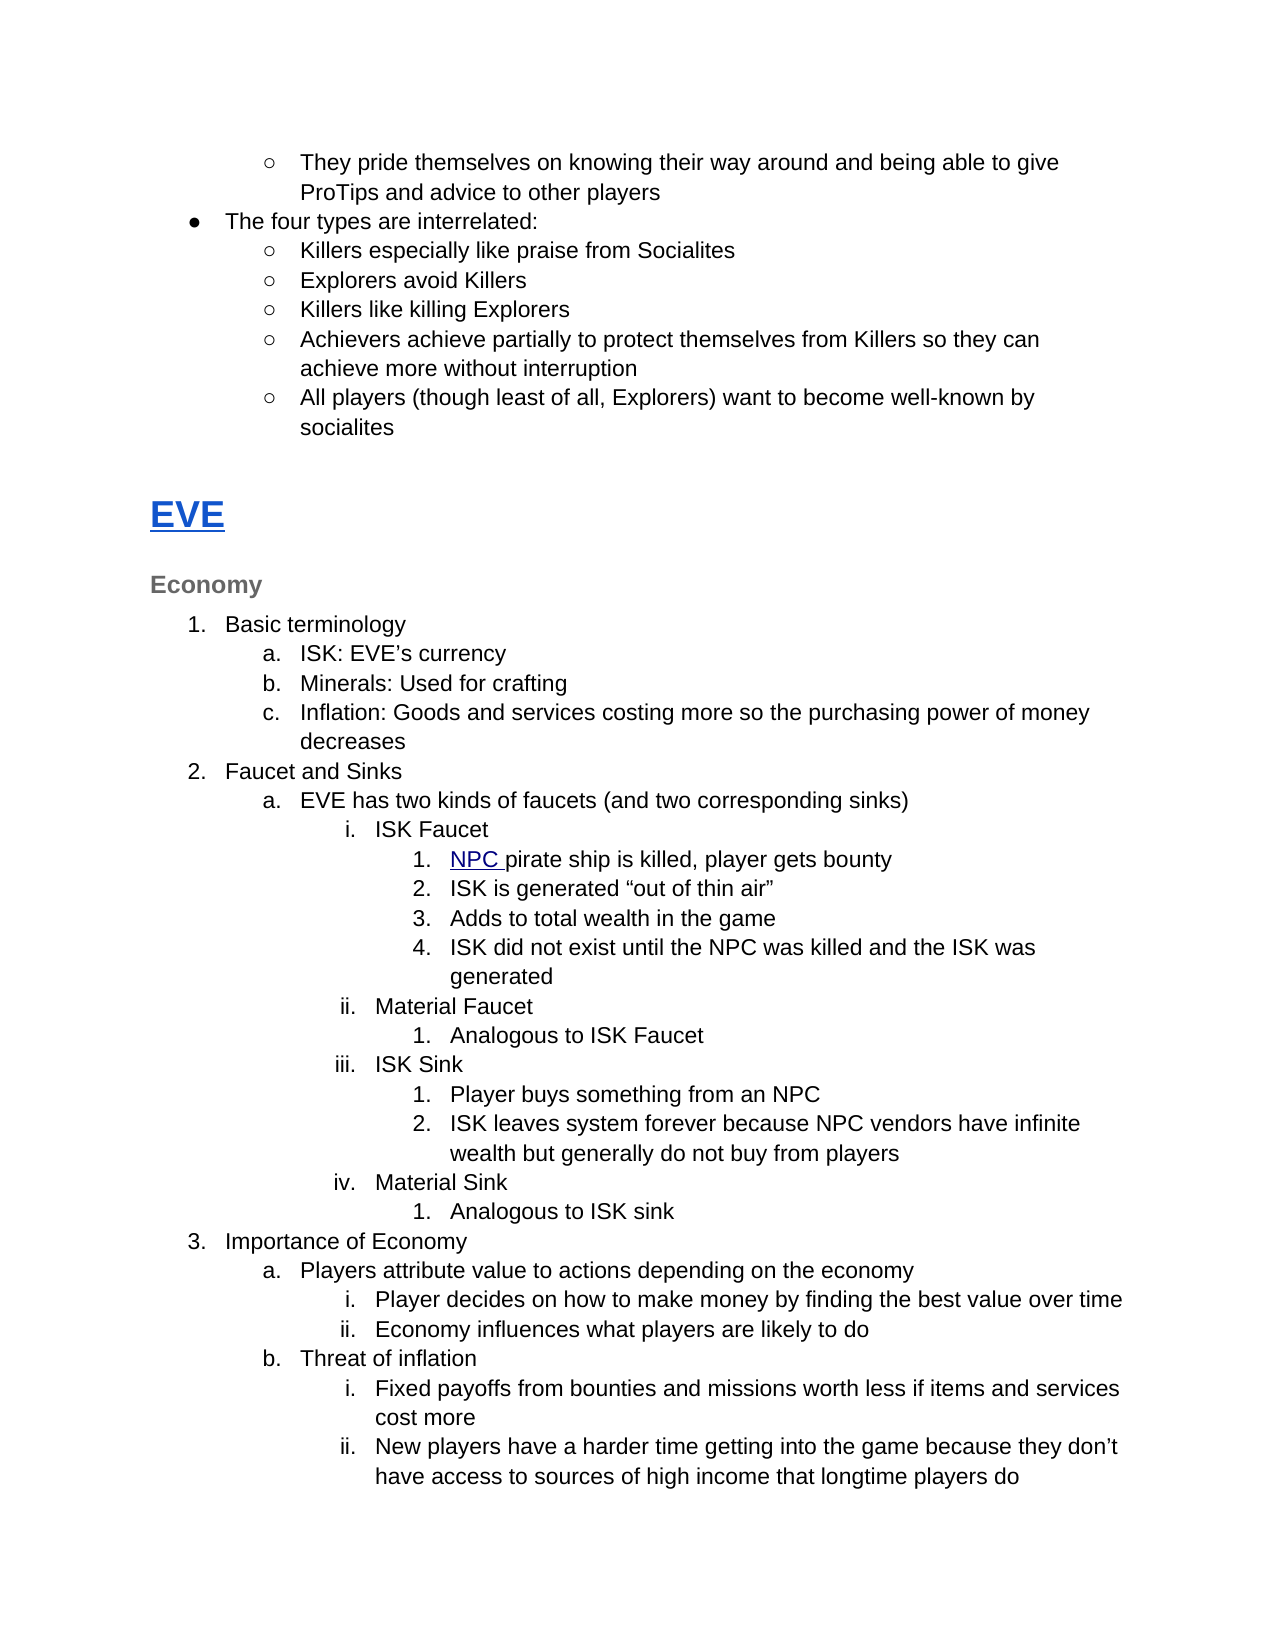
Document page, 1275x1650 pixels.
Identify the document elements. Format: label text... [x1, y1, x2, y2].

list Analogous to ISK sink [412, 1199, 1125, 1224]
list Explorers avoid Killers [262, 267, 1125, 293]
list Adds to total wealth in the game [412, 905, 1125, 931]
list EVE has two kinds of faucets (and two corresponding sinks) [262, 788, 1125, 813]
list Player buys something from an NPC [412, 1081, 1125, 1107]
list New players have a harder time getting into the game because they don’t have access to sources of high income that longtime players do [150, 1434, 1125, 1489]
list ISK did not exist until the NPC was killed and the ISK was generated [412, 934, 1125, 989]
list Player decides on how to make money by finding the best value over time [150, 1287, 1125, 1313]
list Minerals: Used for crafting [262, 670, 1125, 696]
subtitle EVE [150, 494, 1125, 536]
list All players (though least of all, Explorers) want to become well-known by socialites [262, 385, 1125, 440]
list Inflation: Goods and services costing more so the purchasing power of money decreases [262, 699, 1125, 754]
list The four types are interrelated: [187, 209, 1125, 234]
list Threat of inflation [262, 1346, 1125, 1371]
list ISK Sink [150, 1052, 1125, 1078]
list Material Faucet [150, 993, 1125, 1019]
list Economy influences what players are likely to do [150, 1316, 1125, 1342]
list Faucet and Sinks [187, 758, 1125, 784]
list Analogous to ISK Faucet [412, 1023, 1125, 1048]
list Basic terminology [187, 611, 1125, 637]
list They pride themselves on knowing their way around and being able to give ProTips and advice to other players [262, 150, 1125, 205]
list ISK leaves system forever because NPC vendors have infinite wealth but generally do not buy from players [412, 1111, 1125, 1166]
list Material Sink [150, 1169, 1125, 1195]
list NPC pirate ship is killed, player gets bounty [412, 846, 1125, 872]
list Killers especially like praise from Socialites [262, 238, 1125, 264]
list Achievers achieve partially to protect themselves from Killers so they can achieve more without interruption [262, 326, 1125, 381]
list Players attribute value to actions depending on the economy [262, 1258, 1125, 1283]
list ISK is generated “out of thin air” [412, 876, 1125, 901]
list Importance of Economy [187, 1228, 1125, 1254]
list Fixed payoffs from bounties and missions worth less if items and services cost more [150, 1375, 1125, 1430]
list Killers like killing Explorers [262, 297, 1125, 322]
list ISK Faucet [150, 817, 1125, 843]
list ISK: EVE’s currency [262, 641, 1125, 666]
subtitle Economy [150, 571, 1125, 599]
